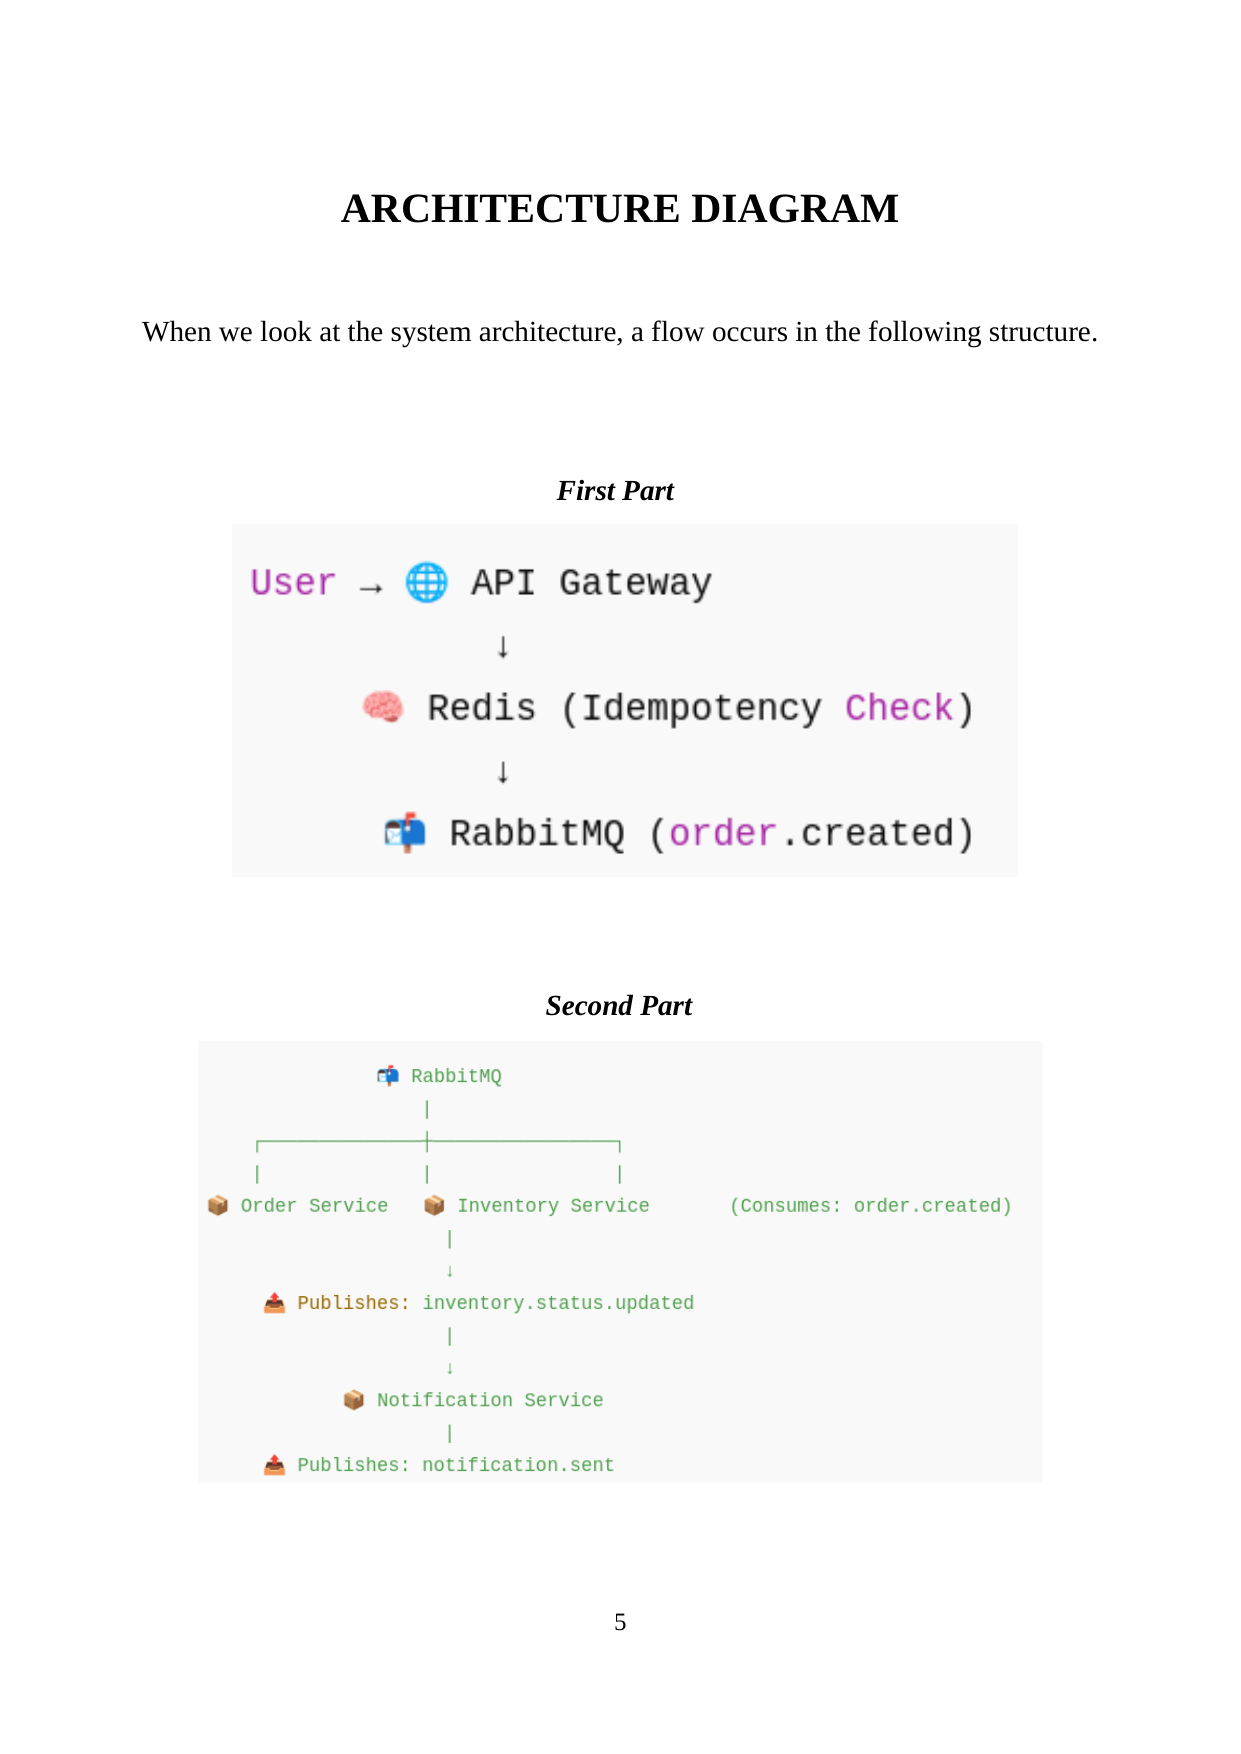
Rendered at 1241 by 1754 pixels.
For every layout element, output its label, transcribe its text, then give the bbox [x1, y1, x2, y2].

picture [197, 1041, 1043, 1483]
picture [231, 524, 1019, 877]
text First Part [118, 473, 1122, 507]
subtitle ARCHITECTURE DIAGRAM [118, 184, 1122, 232]
text When we look at the system architecture, a flow occurs in the following structure. [118, 314, 1122, 347]
text Second Part [118, 988, 1122, 1021]
